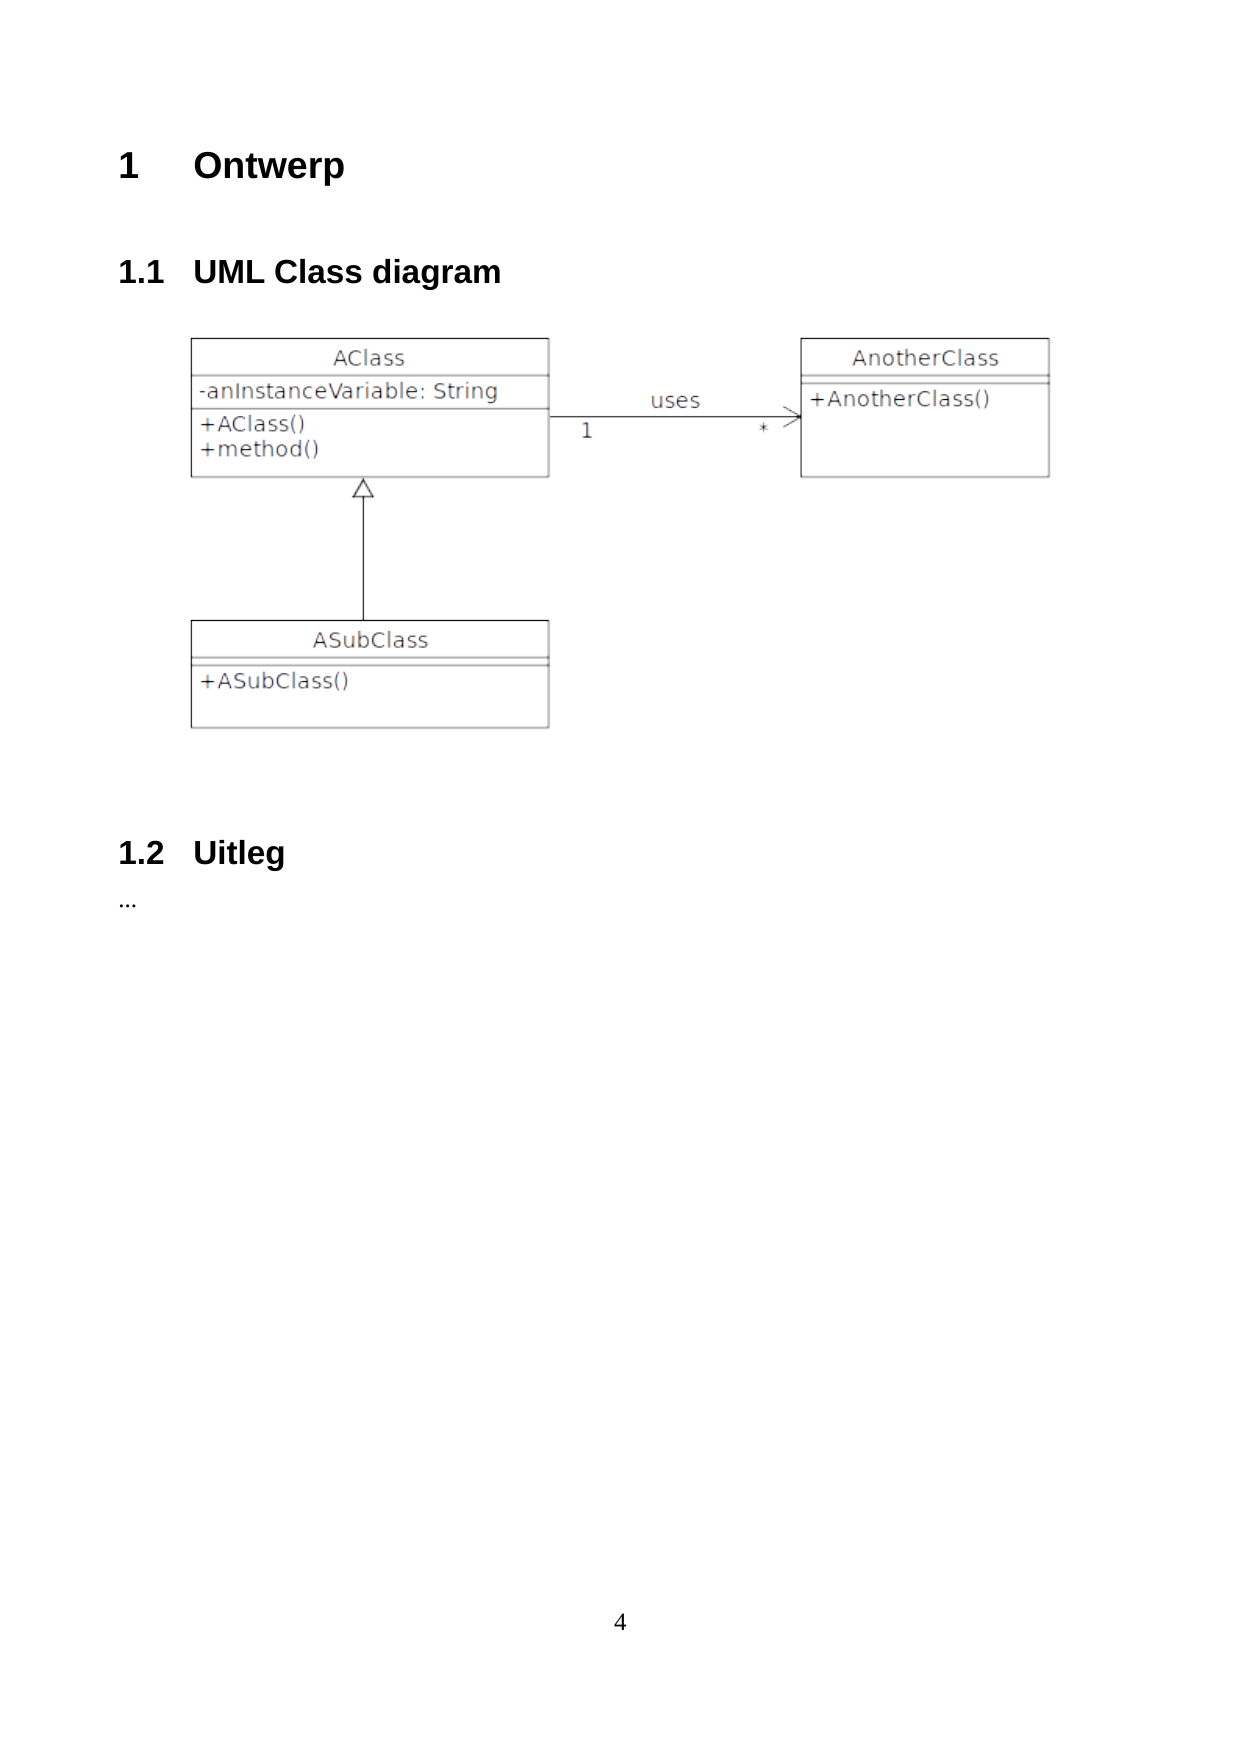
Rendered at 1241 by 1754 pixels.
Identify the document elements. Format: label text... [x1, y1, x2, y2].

subtitle UML Class diagram [118, 253, 1122, 291]
text ... [118, 884, 1122, 913]
subtitle Ontwerp [118, 143, 1122, 186]
picture [158, 305, 1082, 761]
subtitle Uitleg [118, 833, 1122, 872]
